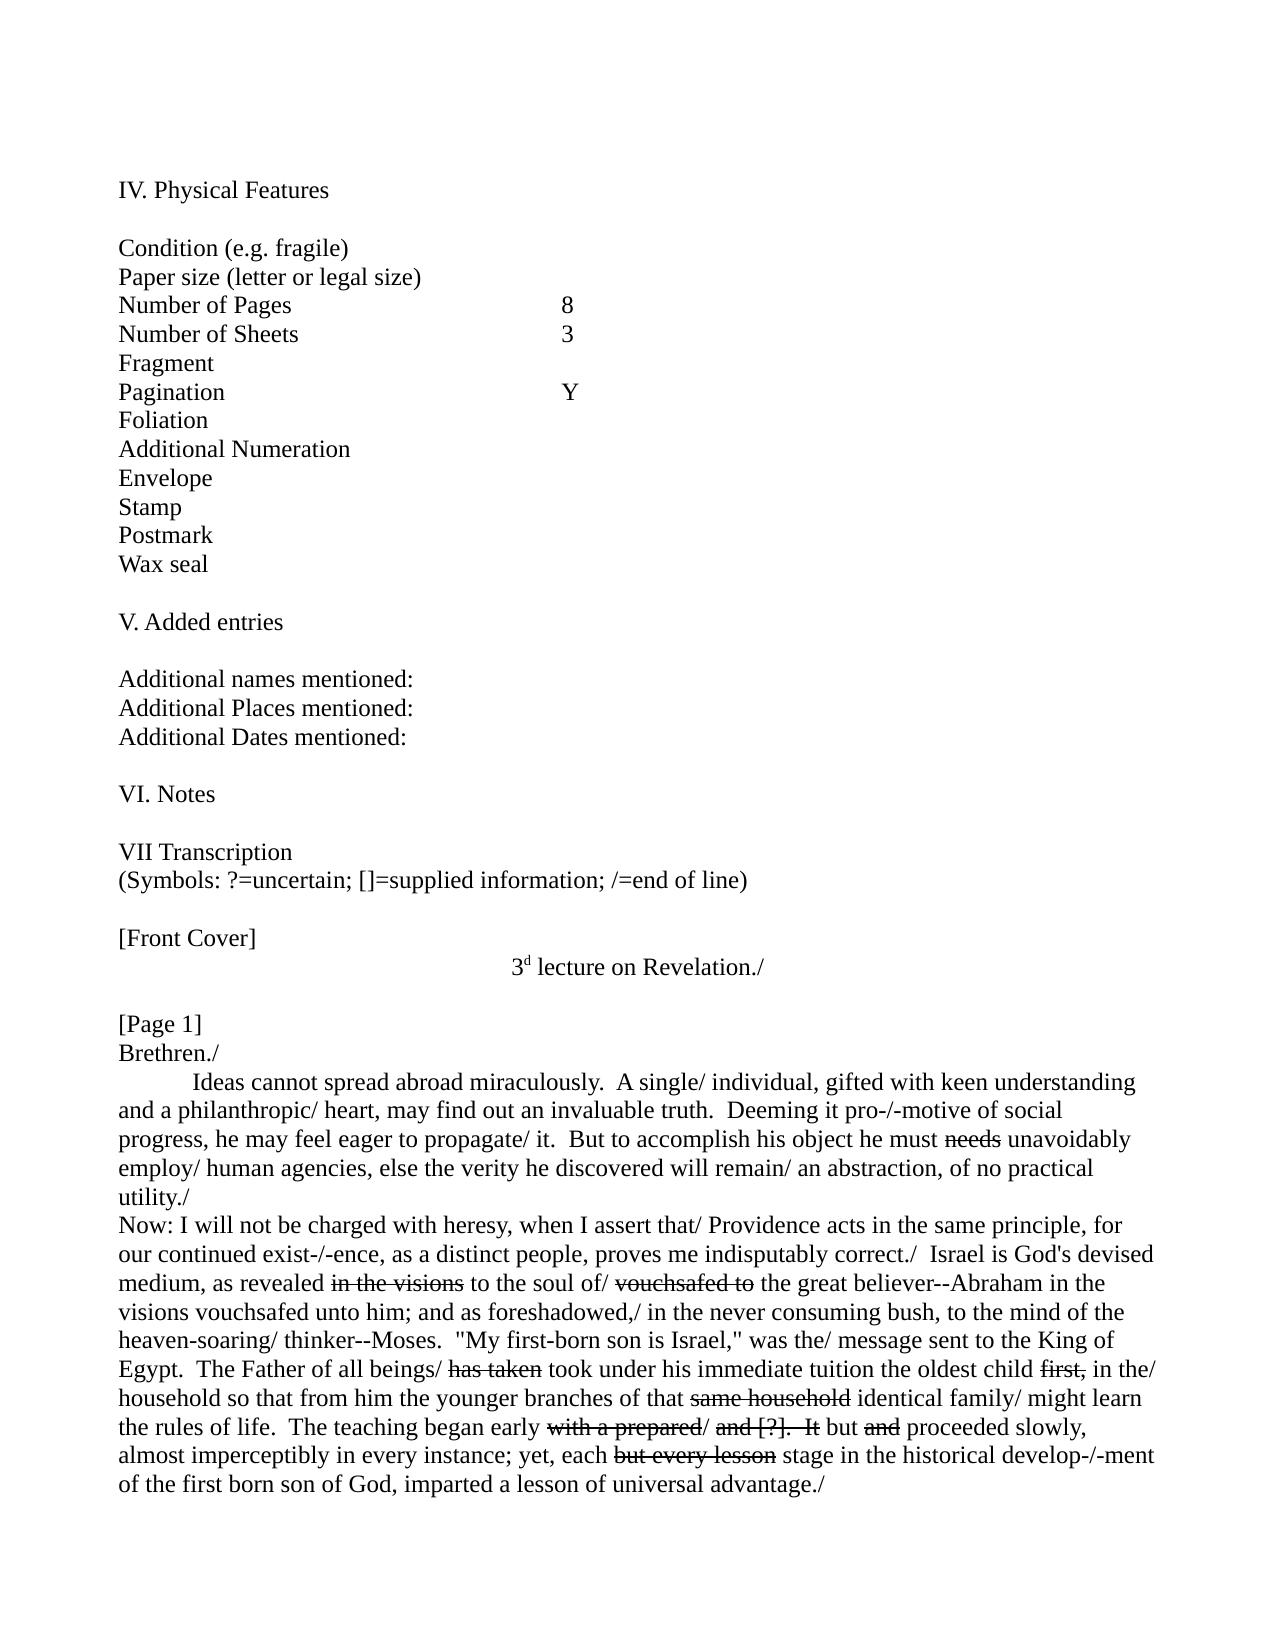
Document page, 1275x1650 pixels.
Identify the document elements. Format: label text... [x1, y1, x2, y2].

text Now: I will not be charged with heresy, when I assert that/ Providence acts in the same principle, for our continued exist-/-ence, as a distinct people, proves me indisputably correct./ Israel is God's devised medium, as revealed in the visions to the soul of/ vouchsafed to the great believer--Abraham in the visions vouchsafed unto him; and as foreshadowed,/ in the never consuming bush, to the mind of the heaven-soaring/ thinker--Moses. "My first-born son is Israel," was the/ message sent to the King of Egypt. The Father of all beings/ has taken took under his immediate tuition the oldest child first, in the/ household so that from him the younger branches of that same household identical family/ might learn the rules of life. The teaching began early with a prepared/ and [?]. It but and proceeded slowly, almost imperceptibly in every instance; yet, each but every lesson stage in the historical develop-/-ment of the first born son of God, imparted a lesson of universal advantage./ [118, 1211, 1157, 1498]
text 3d lecture on Revelation./ [118, 952, 1157, 981]
text Additional names mentioned: [118, 664, 1157, 693]
text IV. Physical Features [118, 176, 1157, 204]
text Brethren./ [118, 1038, 1157, 1067]
text Condition (e.g. fragile) [118, 233, 1157, 262]
text Additional Dates mentioned: [118, 722, 1157, 751]
text [Front Cover] [118, 923, 1157, 952]
text [Page 1] [118, 1009, 1157, 1038]
text VII Transcription [118, 837, 1157, 866]
text Stamp [118, 492, 1157, 521]
text Foliation [118, 406, 1157, 434]
text Fragment [118, 348, 1157, 377]
text Number of Sheets 3 [118, 319, 1157, 348]
text Additional Numeration [118, 434, 1157, 463]
text Wax seal [118, 549, 1157, 578]
text Envelope [118, 463, 1157, 492]
text Paper size (letter or legal size) [118, 262, 1157, 291]
text Pagination Y [118, 377, 1157, 406]
text Number of Pages 8 [118, 291, 1157, 319]
text Postma rk [118, 521, 1157, 549]
text VI. Notes [118, 779, 1157, 808]
text Additional Places mentioned: [118, 693, 1157, 722]
text (Symbols: ?=uncertain; []=supplied information; /=end of line) [118, 866, 1157, 894]
text V. Added entries [118, 607, 1157, 636]
text Ideas cannot spread abroad miraculously. A single/ individual, gifted with keen understanding and a philanthropic/ heart, may find out an invaluable truth. Deeming it pro-/-motive of social progress, he may feel eager to propagate/ it. But to accomplish his object he must needs unavoidably employ/ human agencies, else the verity he discovered will remain/ an abstraction, of no practical utility./ [118, 1067, 1157, 1211]
